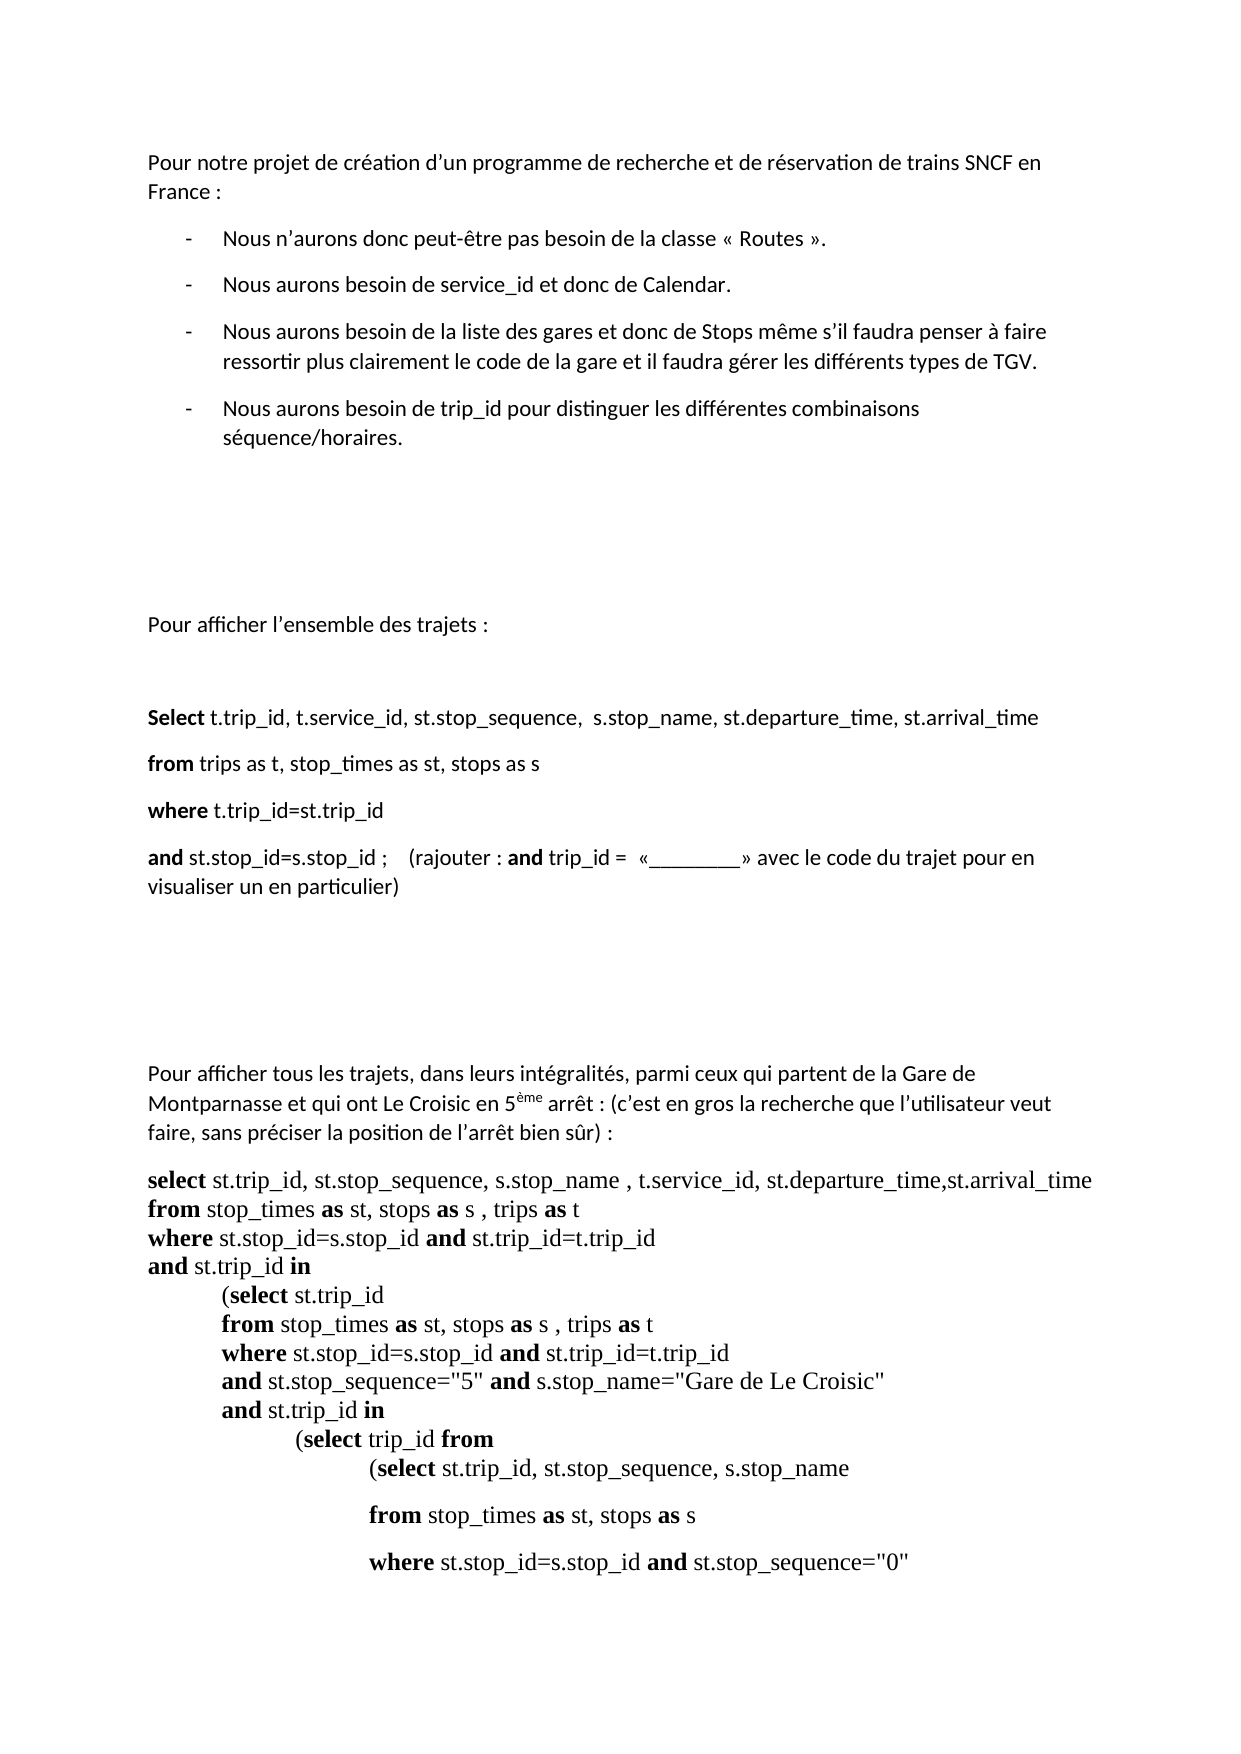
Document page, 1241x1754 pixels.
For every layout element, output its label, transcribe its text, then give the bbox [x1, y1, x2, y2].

text (select st.trip_id, st.stop_sequence, s.stop_name [295, 1453, 1093, 1481]
text Pour afficher l’ensemble des trajets : [148, 610, 1093, 638]
text where st.stop_id=s.stop_id and st.trip_id=t.trip_id [148, 1338, 1093, 1366]
text (select st.trip_id [148, 1280, 1093, 1309]
list Nous aurons besoin de service_id et donc de Calendar. [185, 271, 1093, 299]
text from stop_times as st, stops as s [295, 1500, 1093, 1529]
text from trips as t, stop_times as st, stops as s [148, 749, 1093, 777]
text (select trip_id from [221, 1424, 1093, 1453]
text and st.trip_id in [148, 1395, 1093, 1424]
text select st.trip_id, st.stop_sequence, s.stop_name , t.service_id, st.departure_time,st.arrival_time [148, 1165, 1093, 1194]
text Select t.trip_id, t.service_id, st.stop_sequence, s.stop_name, st.departure_time, st.arrival_time [148, 703, 1093, 731]
text from stop_times as st, stops as s , trips as t [148, 1194, 1093, 1223]
text where st.stop_id=s.stop_id and st.stop_sequence="0" [295, 1547, 1093, 1576]
text where st.stop_id=s.stop_id and st.trip_id=t.trip_id [148, 1223, 1093, 1251]
list Nous aurons besoin de la liste des gares et donc de Stops même s’il faudra penser à faire ressortir plus clairement le code de la gare et il faudra gérer les différents types de TGV. [185, 317, 1093, 375]
text where t.trip_id=st.trip_id [148, 796, 1093, 824]
text Pour notre projet de création d’un programme de recherche et de réservation de trains SNCF en France : [148, 148, 1093, 206]
text from stop_times as st, stops as s , trips as t [148, 1309, 1093, 1338]
list Nous aurons besoin de trip_id pour distinguer les différentes combinaisons séquence/horaires. [185, 394, 1093, 452]
text and st.stop_id=s.stop_id ; (rajouter : and trip_id = «________» avec le code du trajet pour en visualiser un en particulier) [148, 843, 1093, 901]
text and st.stop_sequence="5" and s.stop_name="Gare de Le Croisic" [148, 1366, 1093, 1395]
text Pour afficher tous les trajets, dans leurs intégralités, parmi ceux qui partent de la Gare de Montparnasse et qui ont Le Croisic en 5ème arrêt : (c’est en gros la recherche que l’utilisateur veut faire, sans préciser la position de l’arrêt bien sûr) : [148, 1059, 1093, 1147]
list Nous n’aurons donc peut-être pas besoin de la classe « Routes ». [185, 224, 1093, 252]
text and st.trip_id in [148, 1251, 1093, 1280]
